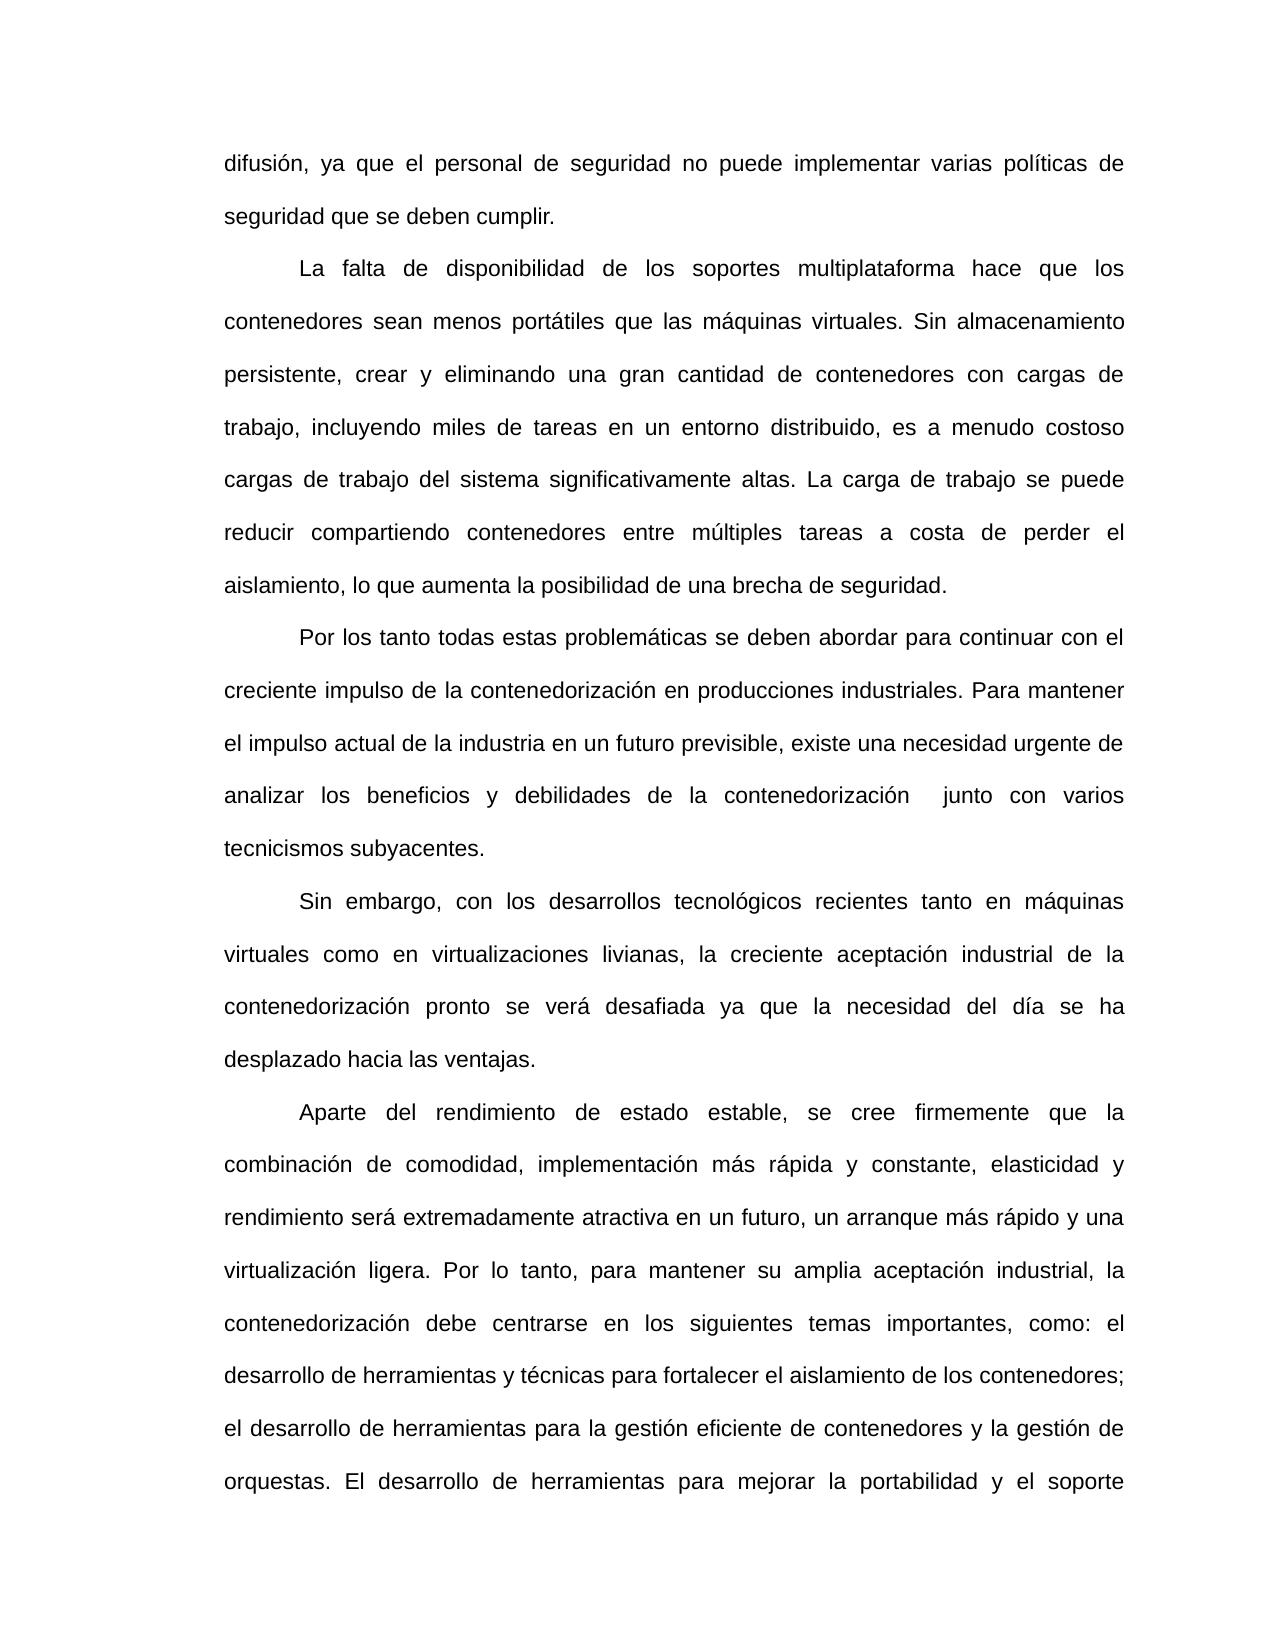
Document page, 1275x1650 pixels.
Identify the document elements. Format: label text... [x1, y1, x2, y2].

text difusión, ya que el personal de seguridad no puede implementar varias políticas de seguridad que se deben cumplir. [224, 150, 1125, 229]
text Por los tanto todas estas problemáticas se deben abordar para continuar con el creciente impulso de la contenedorización en producciones industriales. Para mantener el impulso actual de la industria en un futuro previsible, existe una necesidad urgente de analizar los beneficios y debilidades de la contenedorización junto con varios tecnicismos subyacentes. [224, 624, 1125, 862]
text La falta de disponibilidad de los soportes multiplataforma hace que los contenedores sean menos portátiles que las máquinas virtuales. Sin almacenamiento persistente, crear y eliminando una gran cantidad de contenedores con cargas de trabajo, incluyendo miles de tareas en un entorno distribuido, es a menudo costoso cargas de trabajo del sistema significativamente altas. La carga de trabajo se puede reducir compartiendo contenedores entre múltiples tareas a costa de perder el aislamiento, lo que aumenta la posibilidad de una brecha de seguridad. [224, 255, 1125, 598]
text Sin embargo, con los desarrollos tecnológicos recientes tanto en máquinas virtuales como en virtualizaciones livianas, la creciente aceptación industrial de la contenedorización pronto se verá desafiada ya que la necesidad del día se ha desplazado hacia las ventajas. [224, 888, 1125, 1072]
text Aparte del rendimiento de estado estable, se cree firmemente que la combinación de comodidad, implementación más rápida y constante, elasticidad y rendimiento será extremadamente atractiva en un futuro, un arranque más rápido y una virtualización ligera. Por lo tanto, para mantener su amplia aceptación industrial, la contenedorización debe centrarse en los siguientes temas importantes, como: el desarrollo de herramientas y técnicas para fortalecer el aislamiento de los contenedores; el desarrollo de herramientas para la gestión eficiente de contenedores y la gestión de orquestas. El desarrollo de herramientas para mejorar la portabilidad y el soporte [224, 1099, 1125, 1494]
